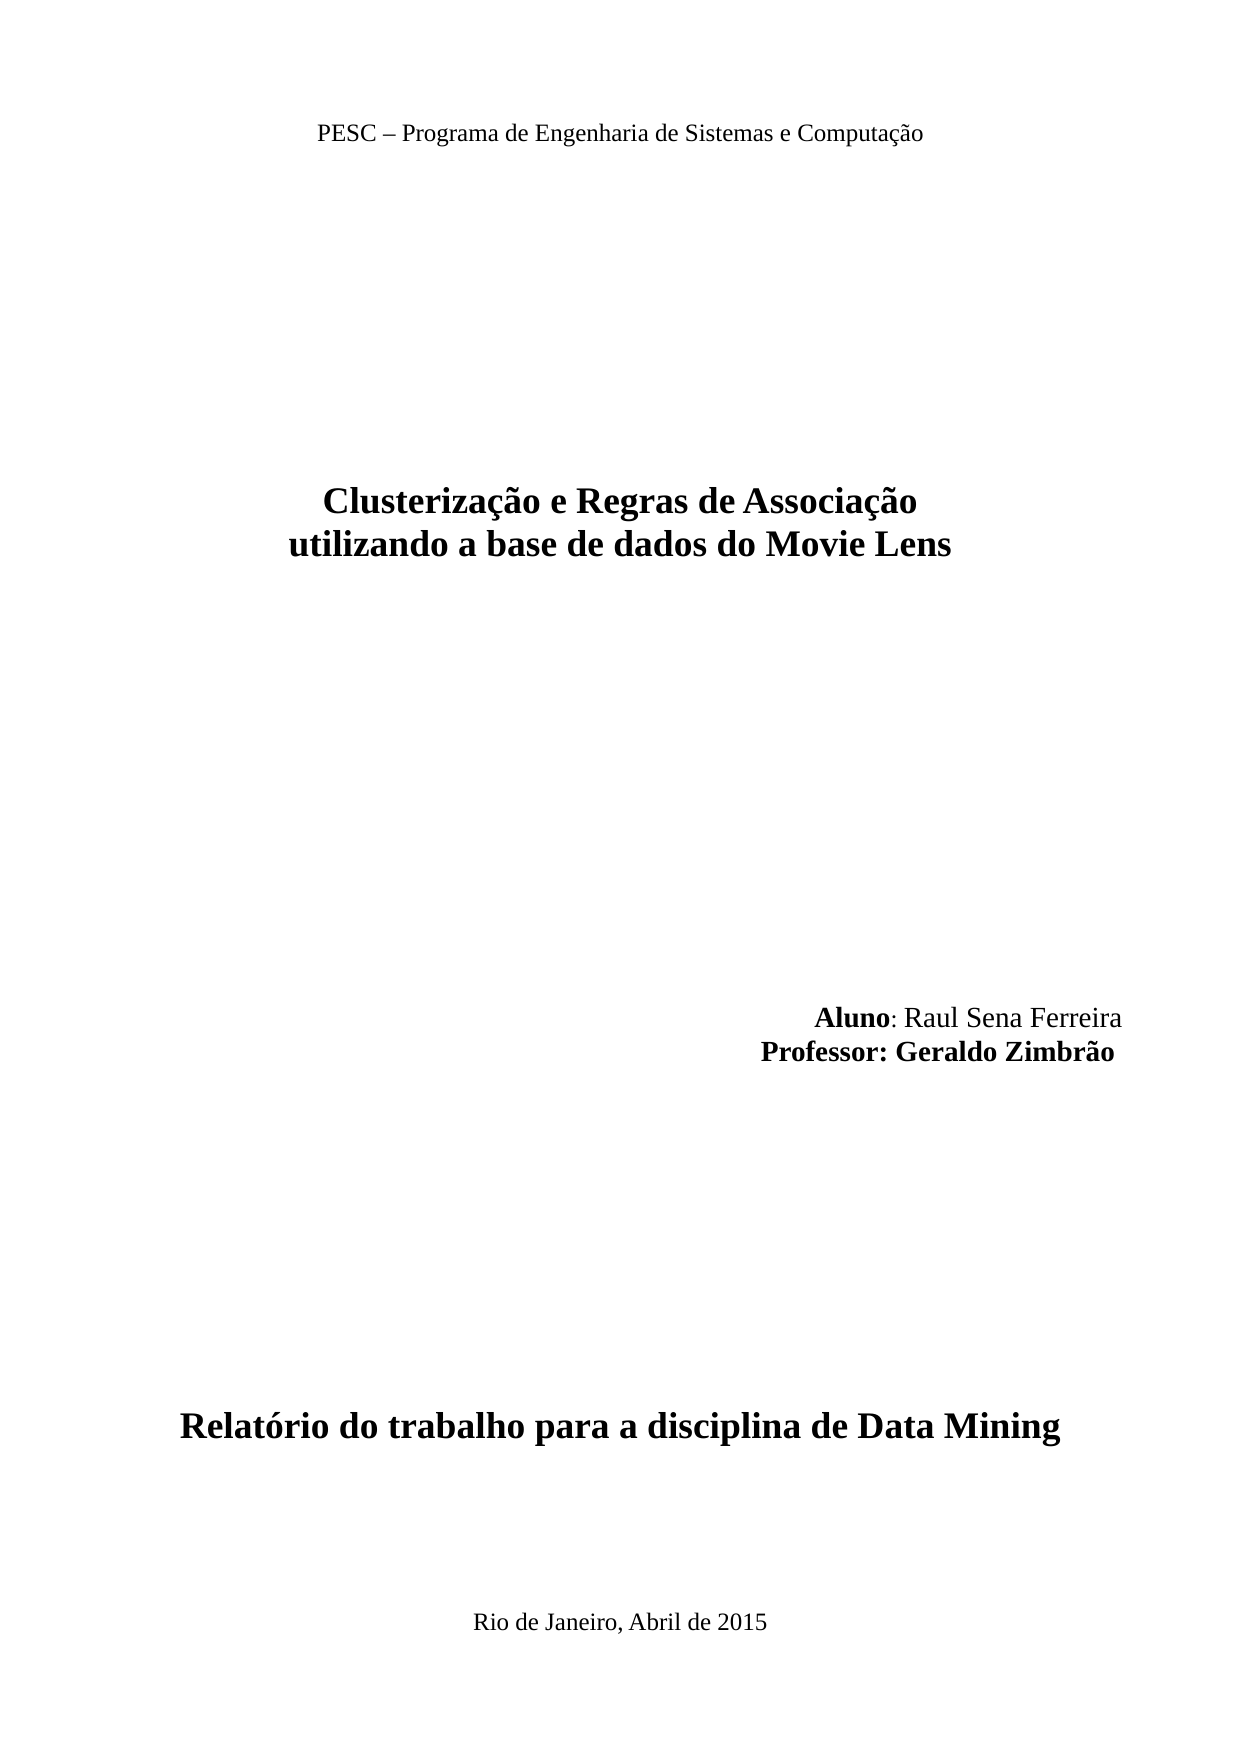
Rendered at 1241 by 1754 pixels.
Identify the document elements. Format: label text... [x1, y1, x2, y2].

text Professor: Geraldo Zimbrão [118, 1034, 1122, 1068]
text utilizando a base de dados do Movie Lens [118, 521, 1122, 564]
text Relatório do trabalho para a disciplina de Data Mining [118, 1403, 1122, 1446]
text Clusterização e Regras de Associação [118, 478, 1122, 521]
text Aluno: Raul Sena Ferreira [118, 1001, 1122, 1034]
